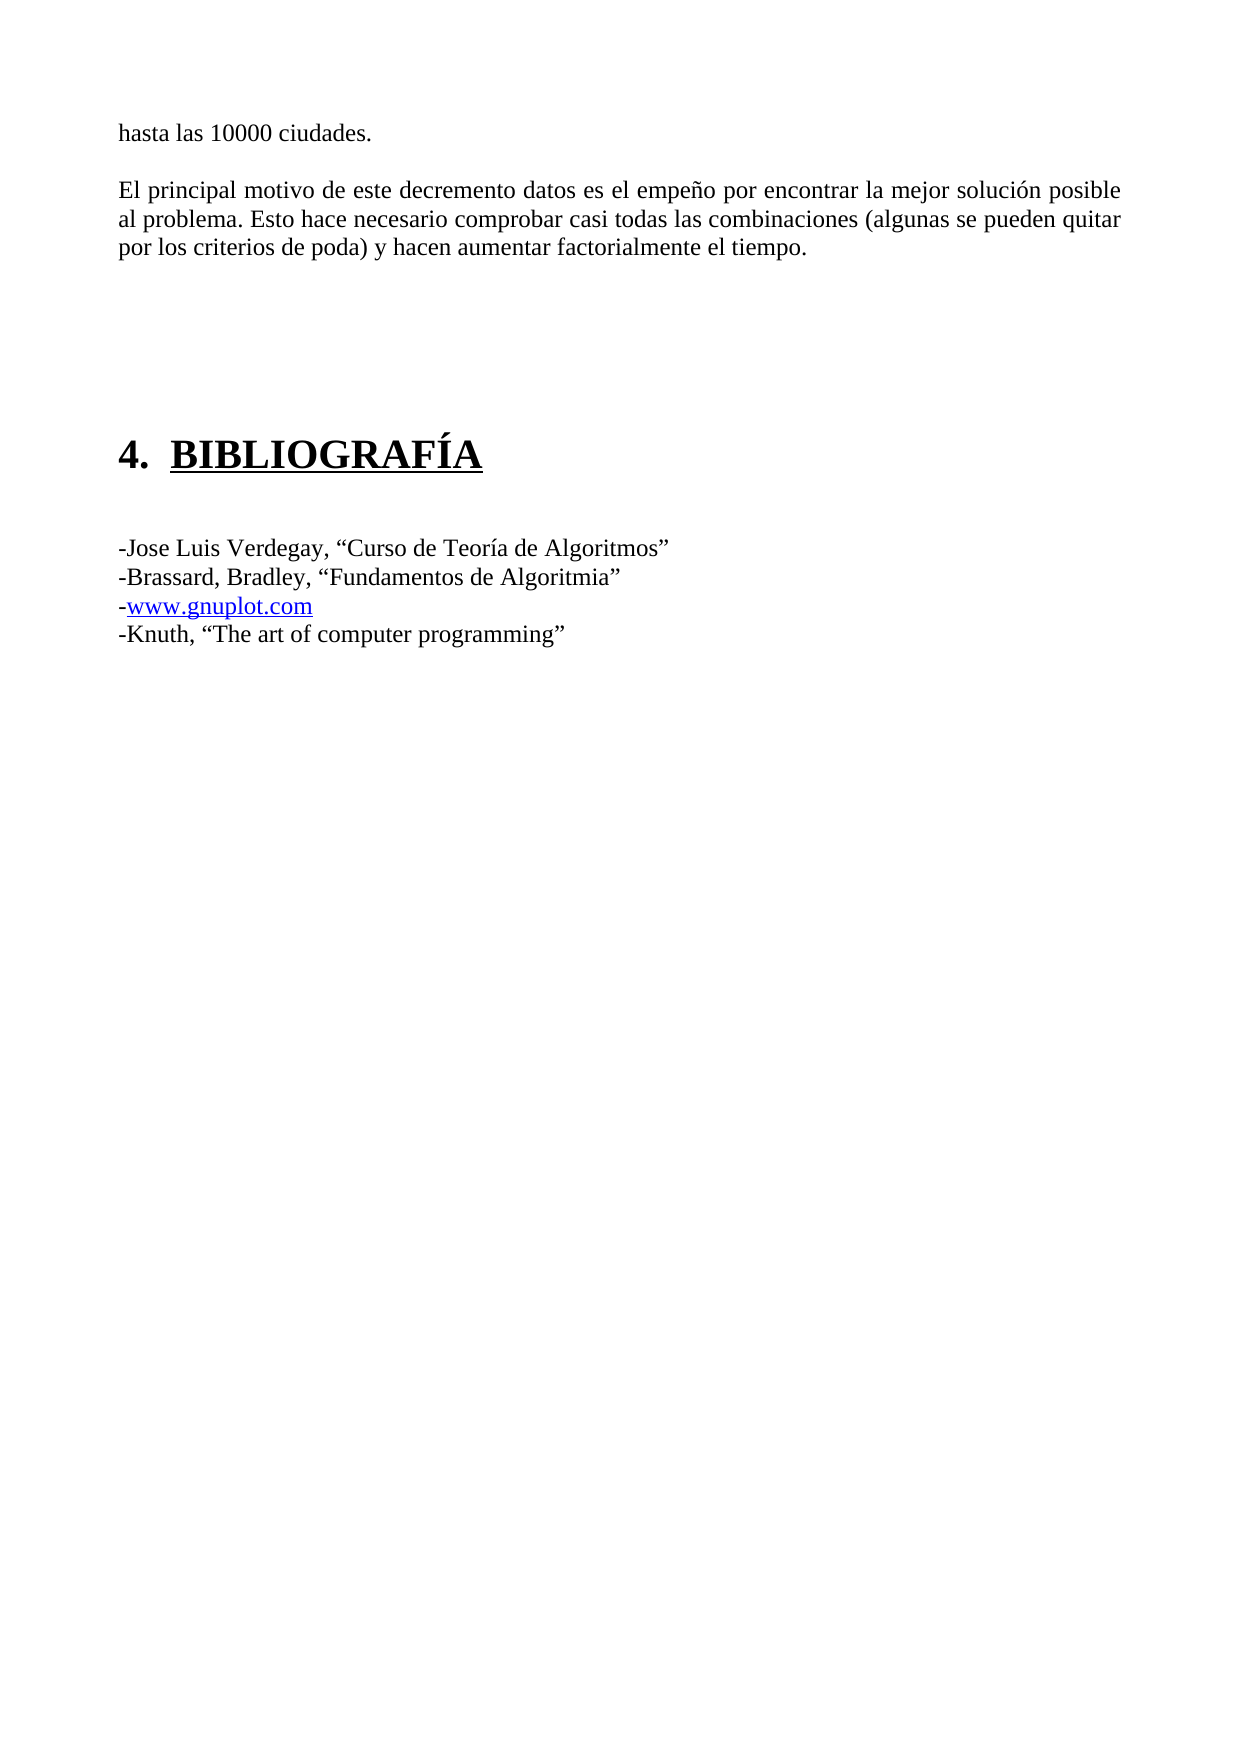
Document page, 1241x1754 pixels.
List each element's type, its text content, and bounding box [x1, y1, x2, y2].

text 4. BIBLIOGRAFÍA [118, 429, 1122, 477]
text hasta las 10000 ciudades. [118, 118, 1122, 147]
text -Brassard, Bradley, “Fundamentos de Algoritmia” [118, 562, 1122, 591]
text El principal motivo de este decremento datos es el empeño por encontrar la mejor solución posible al problema. Esto hace necesario comprobar casi todas las combinaciones (algunas se pueden quitar por los criterios de poda) y hacen aumentar factorialmente el tiempo. [118, 175, 1122, 261]
text -Knuth, “The art of computer programming” [118, 619, 1122, 648]
text -www.gnuplot.com [118, 591, 1122, 619]
text -Jose Luis Verdegay, “Curso de Teoría de Algoritmos” [118, 533, 1122, 562]
